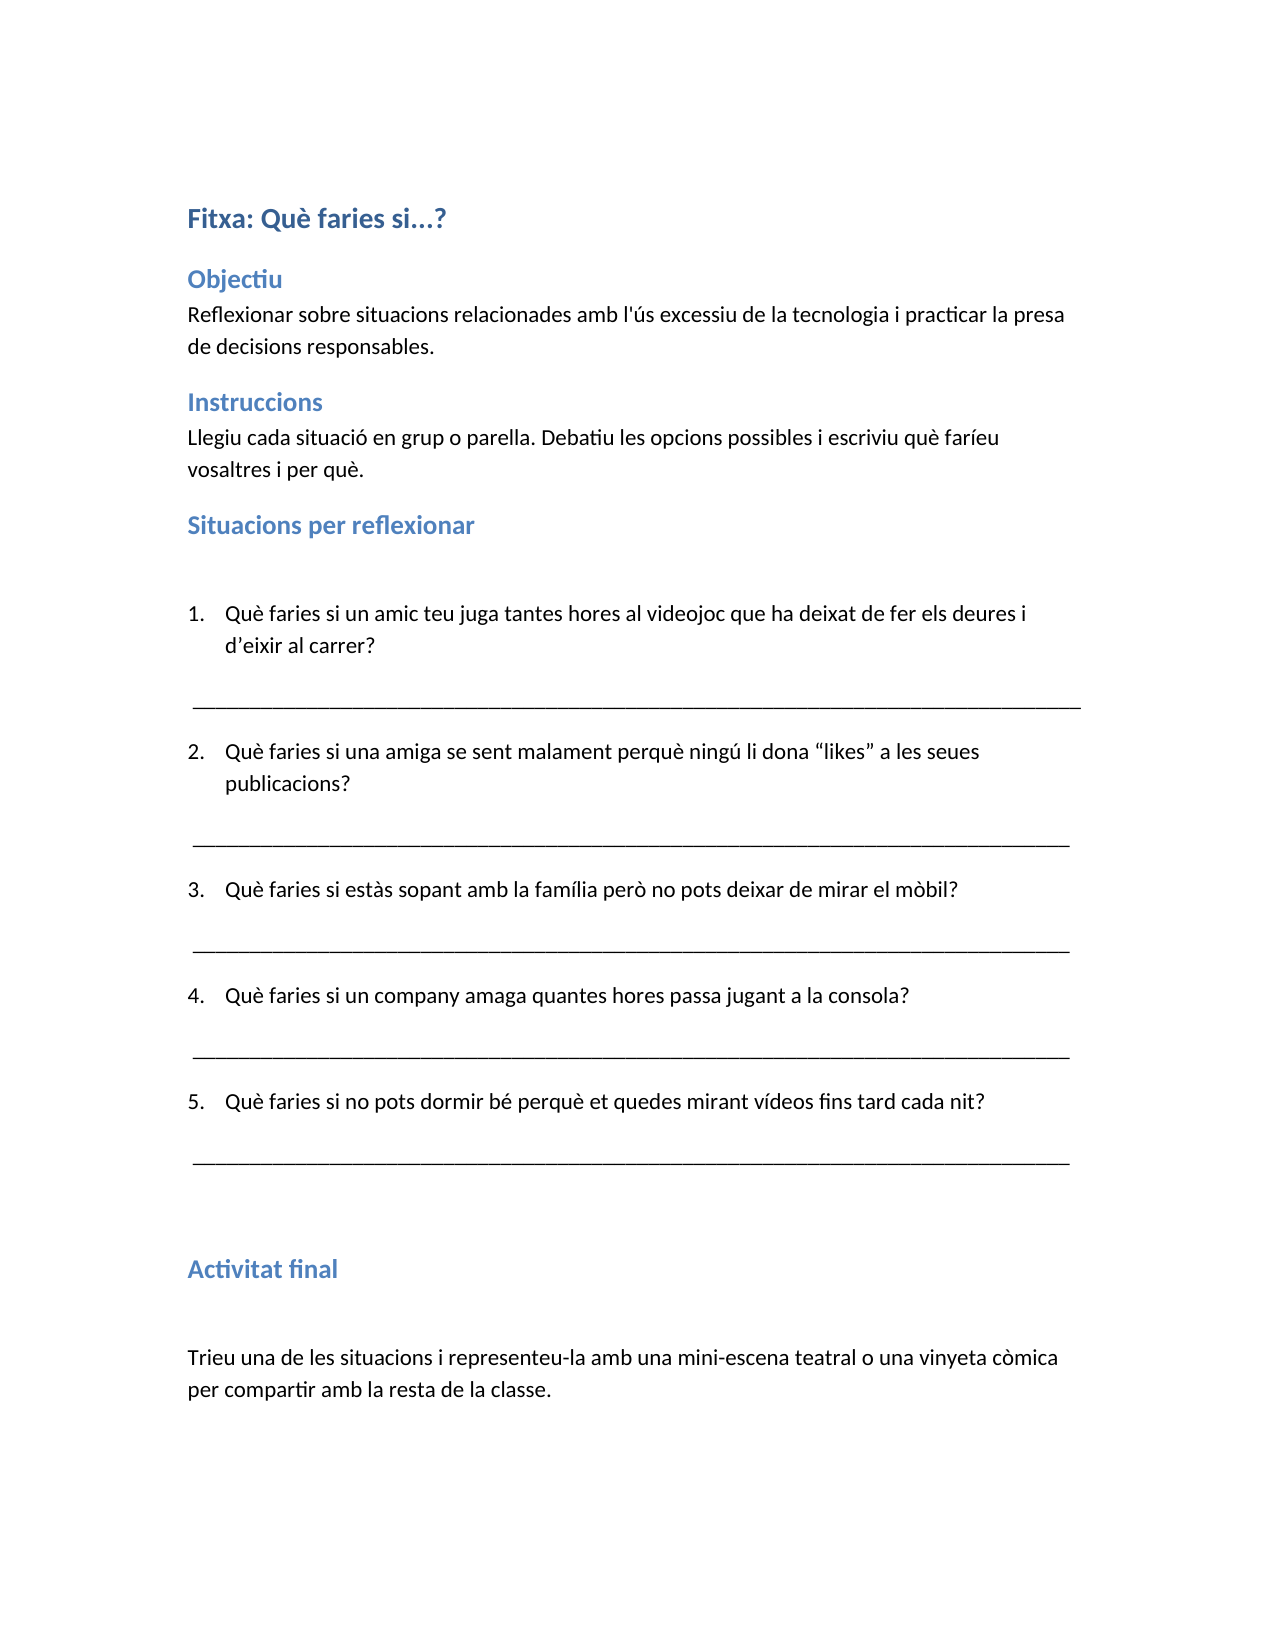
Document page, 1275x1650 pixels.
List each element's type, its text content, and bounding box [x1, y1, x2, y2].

list Què faries si estàs sopant amb la família però no pots deixar de mirar el mòbil? [187, 875, 1087, 903]
text _____________________________________________________________________________ [187, 1141, 1087, 1168]
subtitle Instruccions [187, 385, 1087, 418]
text _____________________________________________________________________________ [187, 822, 1087, 850]
list Què faries si una amiga se sent malament perquè ningú li dona “likes” a les seues publicacions? [187, 737, 1087, 797]
list Què faries si un amic teu juga tantes hores al videojoc que ha deixat de fer els deures i d’eixir al carrer? [187, 599, 1087, 659]
list Què faries si un company amaga quantes hores passa jugant a la consola? [187, 981, 1087, 1009]
text Trieu una de les situacions i representeu-la amb una mini-escena teatral o una vinyeta còmica per compartir amb la resta de la classe. [187, 1343, 1087, 1403]
subtitle Fitxa: Què faries si...? [187, 200, 1087, 236]
text ______________________________________________________________________________ [187, 684, 1087, 712]
text _____________________________________________________________________________ [187, 928, 1087, 956]
subtitle Objectiu [187, 262, 1087, 295]
text _____________________________________________________________________________ [187, 1034, 1087, 1062]
text Llegiu cada situació en grup o parella. Debatiu les opcions possibles i escriviu què faríeu vosaltres i per què. [187, 423, 1087, 483]
subtitle Activitat final [187, 1252, 1087, 1285]
text Reflexionar sobre situacions relacionades amb l'ús excessiu de la tecnologia i practicar la presa de decisions responsables. [187, 300, 1087, 360]
subtitle Situacions per reflexionar [187, 508, 1087, 541]
list Què faries si no pots dormir bé perquè et quedes mirant vídeos fins tard cada nit? [187, 1087, 1087, 1116]
